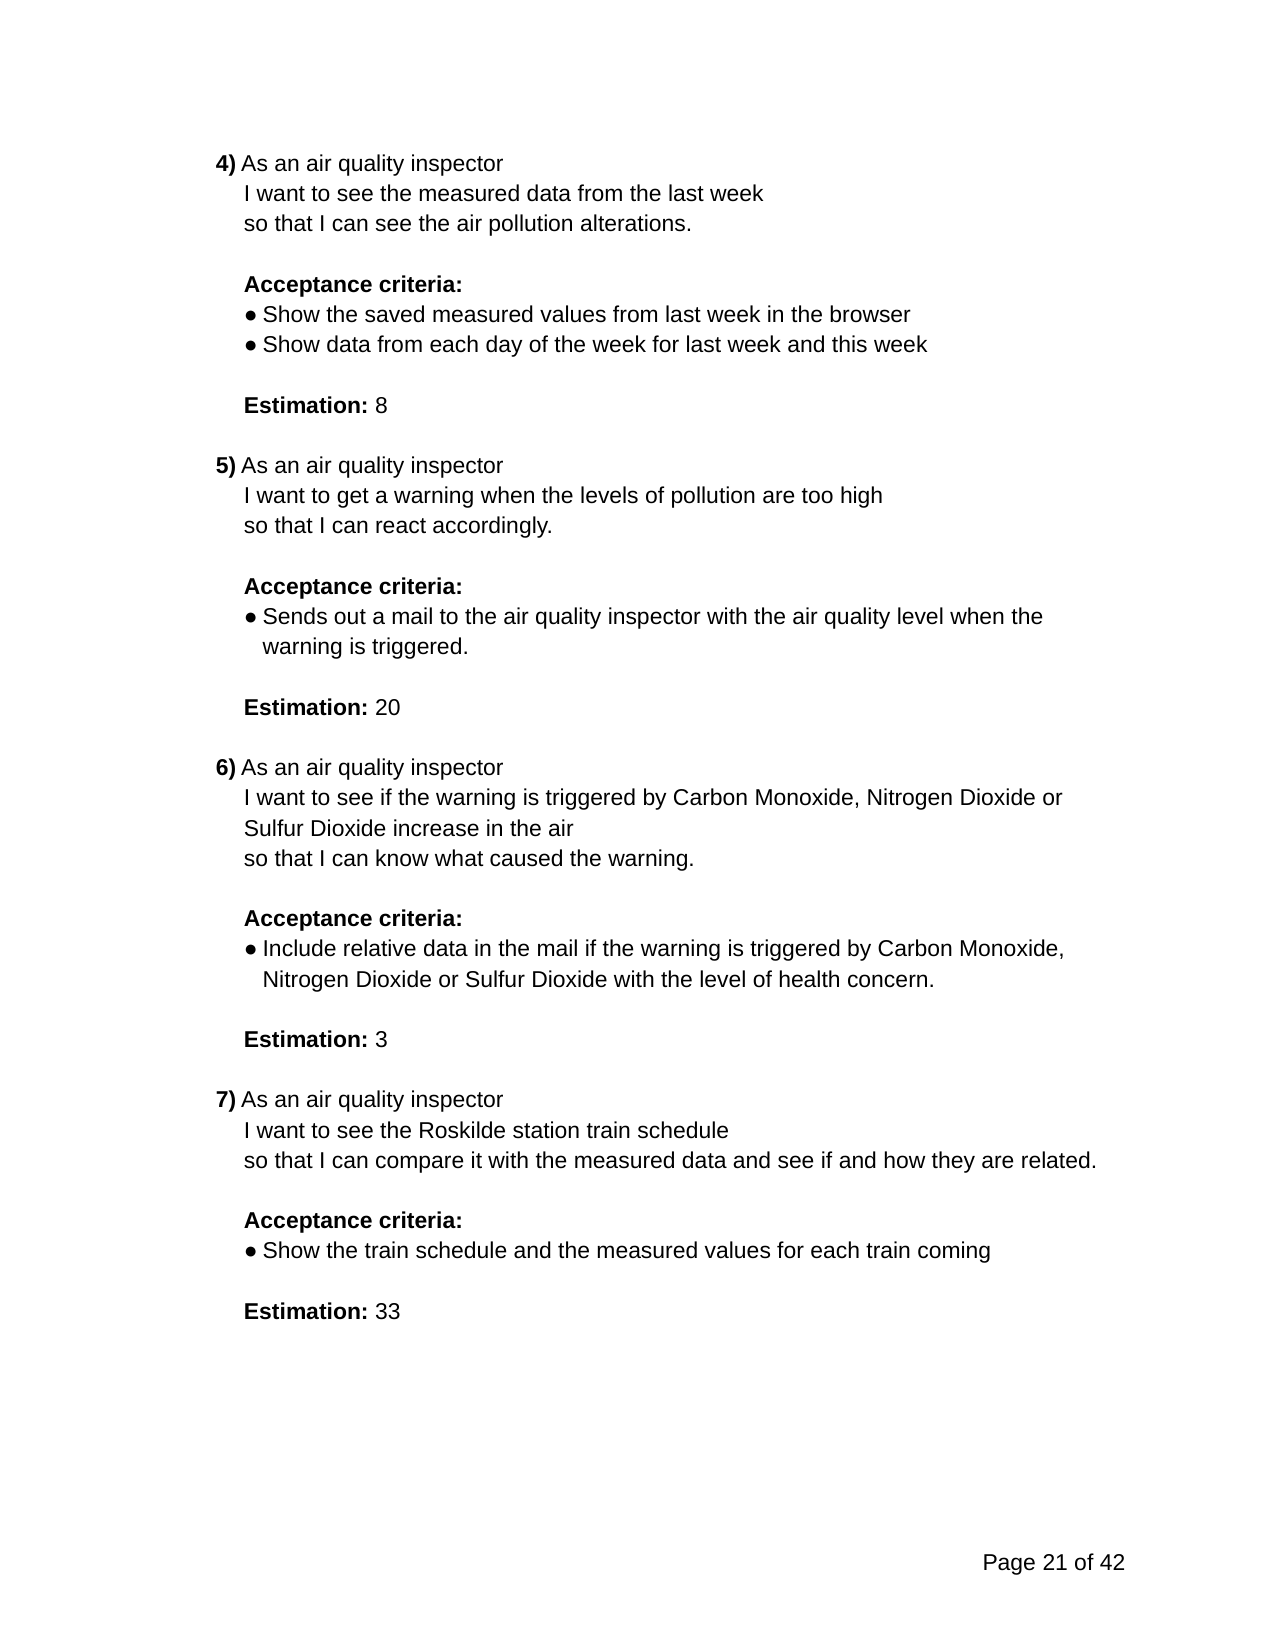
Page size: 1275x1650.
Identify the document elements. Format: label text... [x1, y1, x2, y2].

text 5) As an air quality inspector [216, 452, 1125, 478]
text I want to see the measured data from the last week [244, 180, 1125, 207]
text 4) As an air quality inspector [216, 150, 1125, 176]
text Estimation: 33 [244, 1298, 1125, 1324]
list Sends out a mail to the air quality inspector with the air quality level when the warning is triggered. [244, 603, 1125, 660]
list Include relative data in the mail if the warning is triggered by Carbon Monoxide, Nitrogen Dioxide or Sulfur Dioxide with the level of health concern. [244, 935, 1125, 992]
list Show the train schedule and the measured values for each train coming [244, 1237, 1125, 1264]
text I want to see if the warning is triggered by Carbon Monoxide, Nitrogen Dioxide or Sulfur Dioxide increase in the air [244, 784, 1125, 841]
text so that I can compare it with the measured data and see if and how they are related. Acceptance criteria: [244, 1147, 1125, 1234]
text 6) As an air quality inspector [216, 754, 1125, 781]
text I want to get a warning when the levels of pollution are too high so that I can react accordingly. Acceptance criteria: [244, 482, 1125, 599]
text so that I can know what caused the warning. Acceptance criteria: [244, 845, 1125, 932]
text Estimation: 8 [244, 392, 1125, 418]
text 7) As an air quality inspector [216, 1086, 1125, 1113]
list Show data from each day of the week for last week and this week [244, 331, 1125, 358]
text so that I can see the air pollution alterations. Acceptance criteria: [244, 210, 1125, 297]
text I want to see the Roskilde station train schedule [244, 1117, 1125, 1143]
text Estimation: 20 [244, 694, 1125, 720]
text Estimation: 3 [244, 1026, 1125, 1052]
list Show the saved measured values from last week in the browser [244, 301, 1125, 327]
